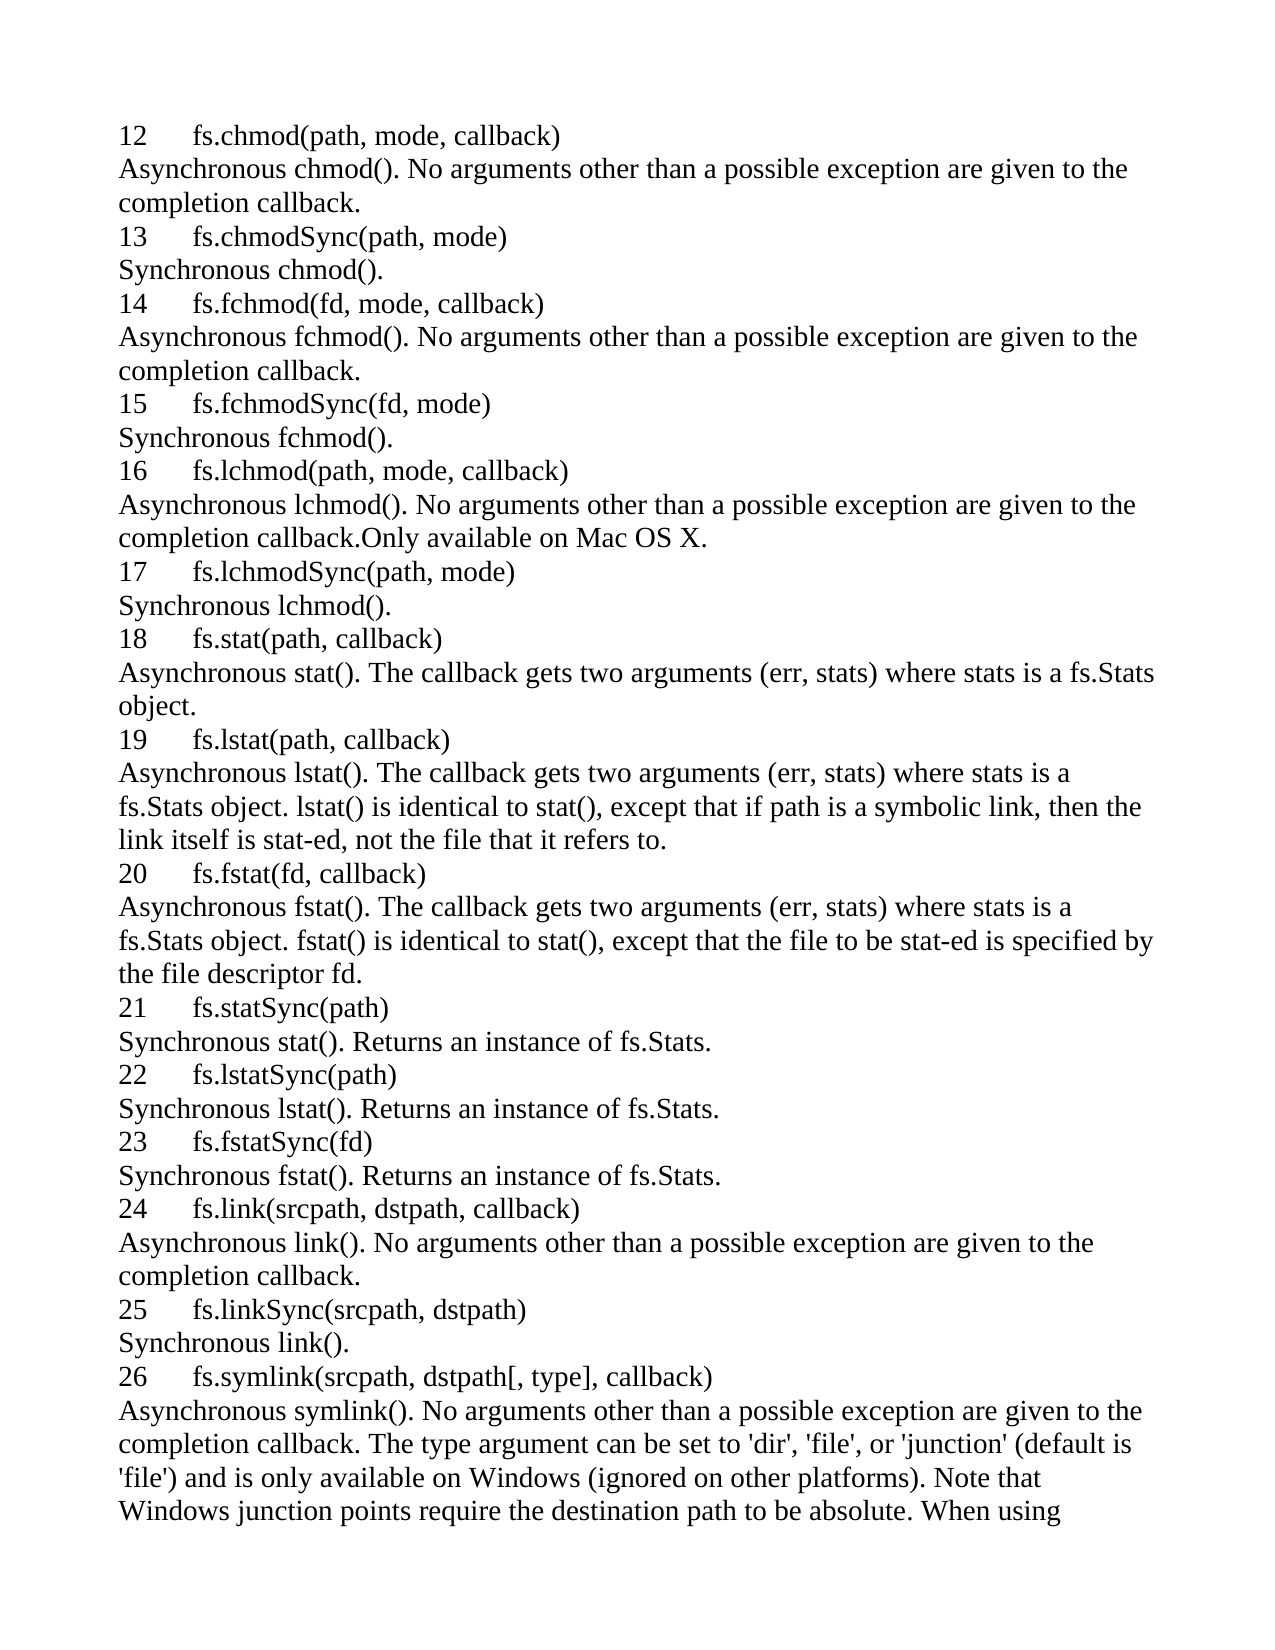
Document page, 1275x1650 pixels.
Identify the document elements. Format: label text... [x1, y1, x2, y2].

text Synchronous fchmod(). [118, 420, 1157, 453]
text Synchronous lchmod(). [118, 588, 1157, 621]
text Asynchronous chmod(). No arguments other than a possible exception are given to the completion callback. [118, 152, 1157, 219]
text 18 fs.stat(path, callback) [118, 621, 1157, 655]
text 20 fs.fstat(fd, callback) [118, 856, 1157, 889]
text 17 fs.lchmodSync(path, mode) [118, 554, 1157, 588]
text 15 fs.fchmodSync(fd, mode) [118, 386, 1157, 420]
text Synchronous fstat(). Returns an instance of fs.Stats. [118, 1158, 1157, 1191]
text Asynchronous stat(). The callback gets two arguments (err, stats) where stats is a fs.Stats object. [118, 655, 1157, 722]
text Asynchronous fchmod(). No arguments other than a possible exception are given to the completion callback. [118, 319, 1157, 386]
text 25 fs.linkSync(srcpath, dstpath) [118, 1292, 1157, 1326]
text Asynchronous link(). No arguments other than a possible exception are given to the completion callback. [118, 1225, 1157, 1292]
text 24 fs.link(srcpath, dstpath, callback) [118, 1191, 1157, 1225]
text 19 fs.lstat(path, callback) [118, 722, 1157, 755]
text Asynchronous fstat(). The callback gets two arguments (err, stats) where stats is a fs.Stats object. fstat() is identical to stat(), except that the file to be stat-ed is specified by the file descriptor fd. [118, 889, 1157, 990]
text 14 fs.fchmod(fd, mode, callback) [118, 286, 1157, 319]
text 23 fs.fstatSync(fd) [118, 1124, 1157, 1158]
text 13 fs.chmodSync(path, mode) [118, 219, 1157, 252]
text 22 fs.lstatSync(path) [118, 1057, 1157, 1091]
text Synchronous chmod(). [118, 252, 1157, 286]
text Asynchronous lchmod(). No arguments other than a possible exception are given to the completion callback.Only available on Mac OS X. [118, 487, 1157, 554]
text Synchronous link(). [118, 1326, 1157, 1359]
text Synchronous lstat(). Returns an instance of fs.Stats. [118, 1091, 1157, 1124]
text 21 fs.statSync(path) [118, 990, 1157, 1024]
text 16 fs.lchmod(path, mode, callback) [118, 453, 1157, 487]
text 12 fs.chmod(path, mode, callback) [118, 118, 1157, 152]
text 26 fs.symlink(srcpath, dstpath[, type], callback) [118, 1359, 1157, 1393]
text Asynchronous symlink(). No arguments other than a possible exception are given to the completion callback. The type argument can be set to 'dir', 'file', or 'junction' (default is 'file') and is only available on Windows (ignored on other platforms). Note that Windows junction points require the destination path to be absolute. When using [118, 1393, 1157, 1527]
text Asynchronous lstat(). The callback gets two arguments (err, stats) where stats is a fs.Stats object. lstat() is identical to stat(), except that if path is a symbolic link, then the link itself is stat-ed, not the file that it refers to. [118, 755, 1157, 856]
text Synchronous stat(). Returns an instance of fs.Stats. [118, 1024, 1157, 1057]
